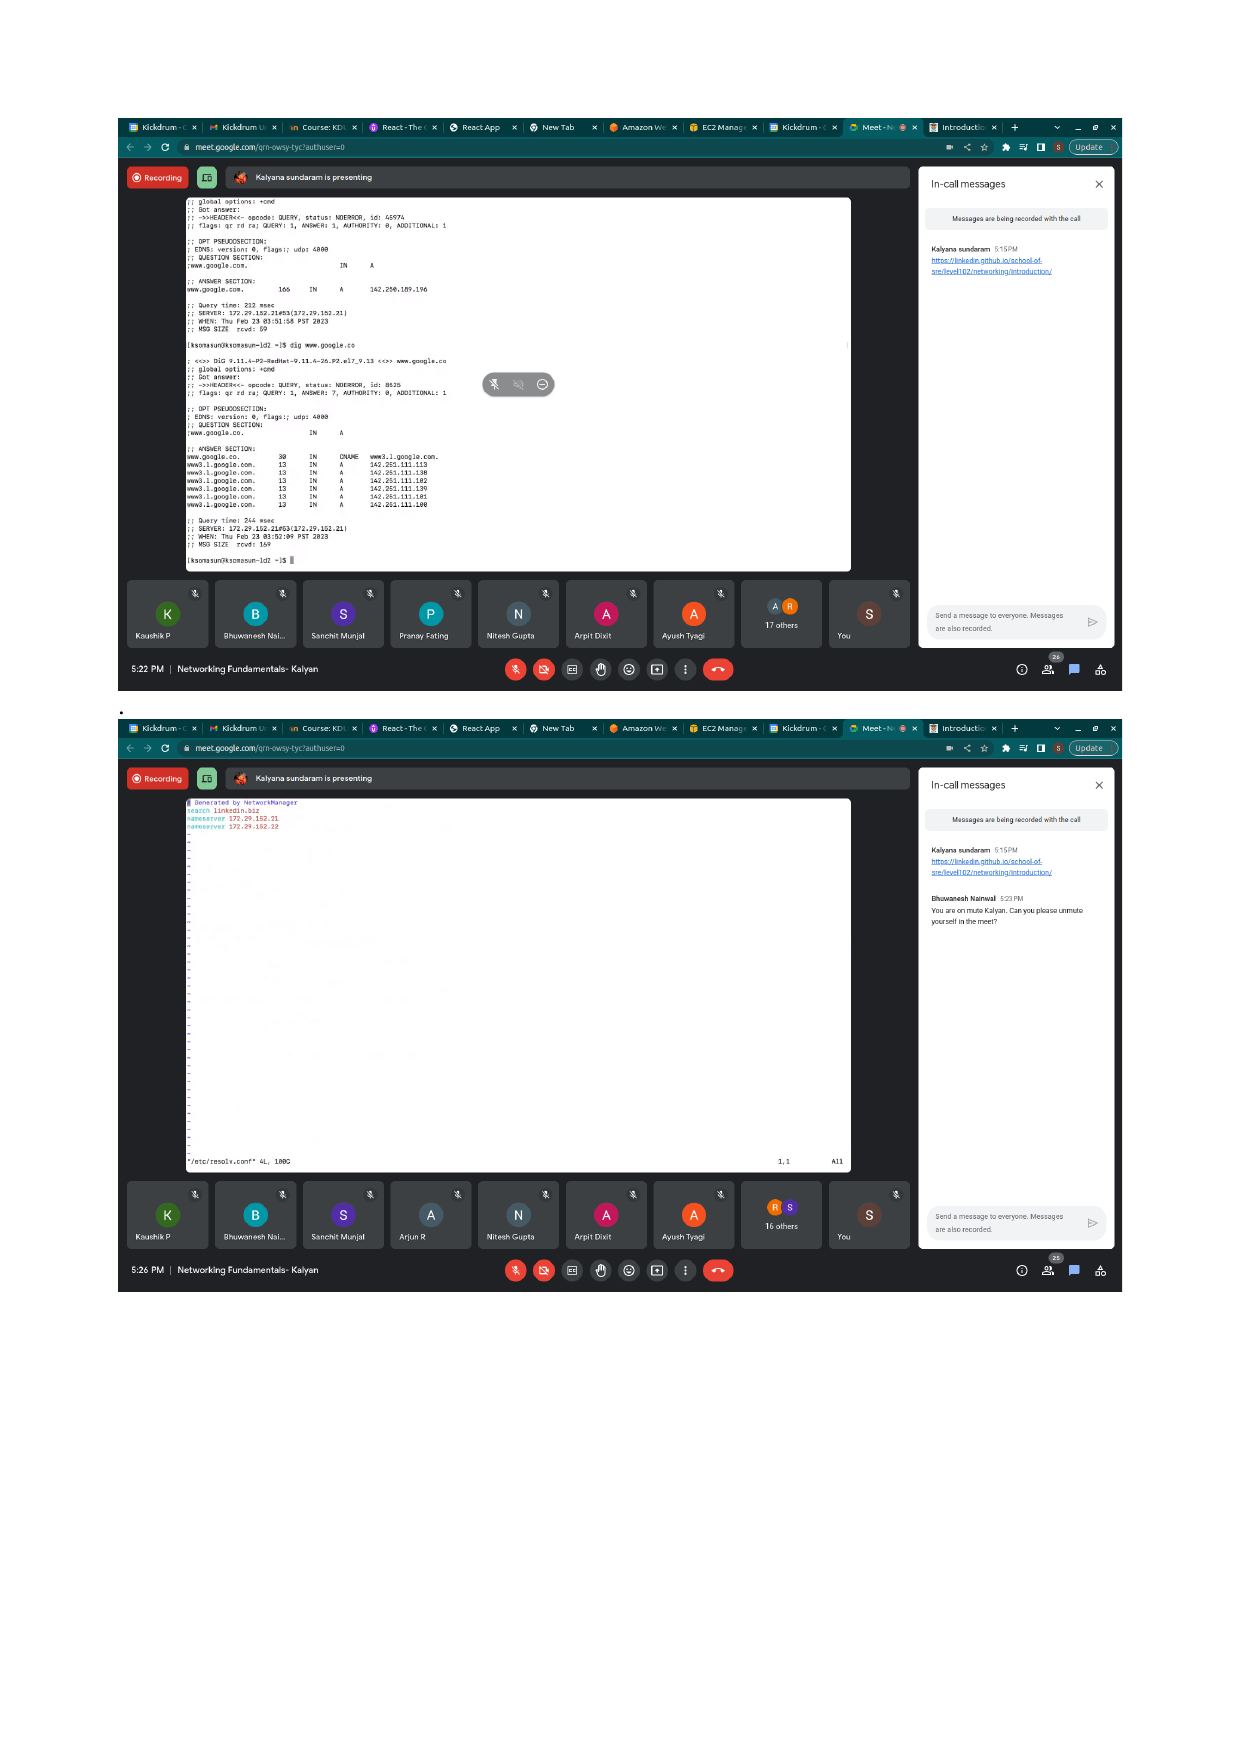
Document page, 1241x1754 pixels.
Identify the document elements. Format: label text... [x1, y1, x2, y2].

picture [118, 719, 1123, 1292]
text . [118, 691, 1122, 719]
picture [118, 118, 1123, 691]
